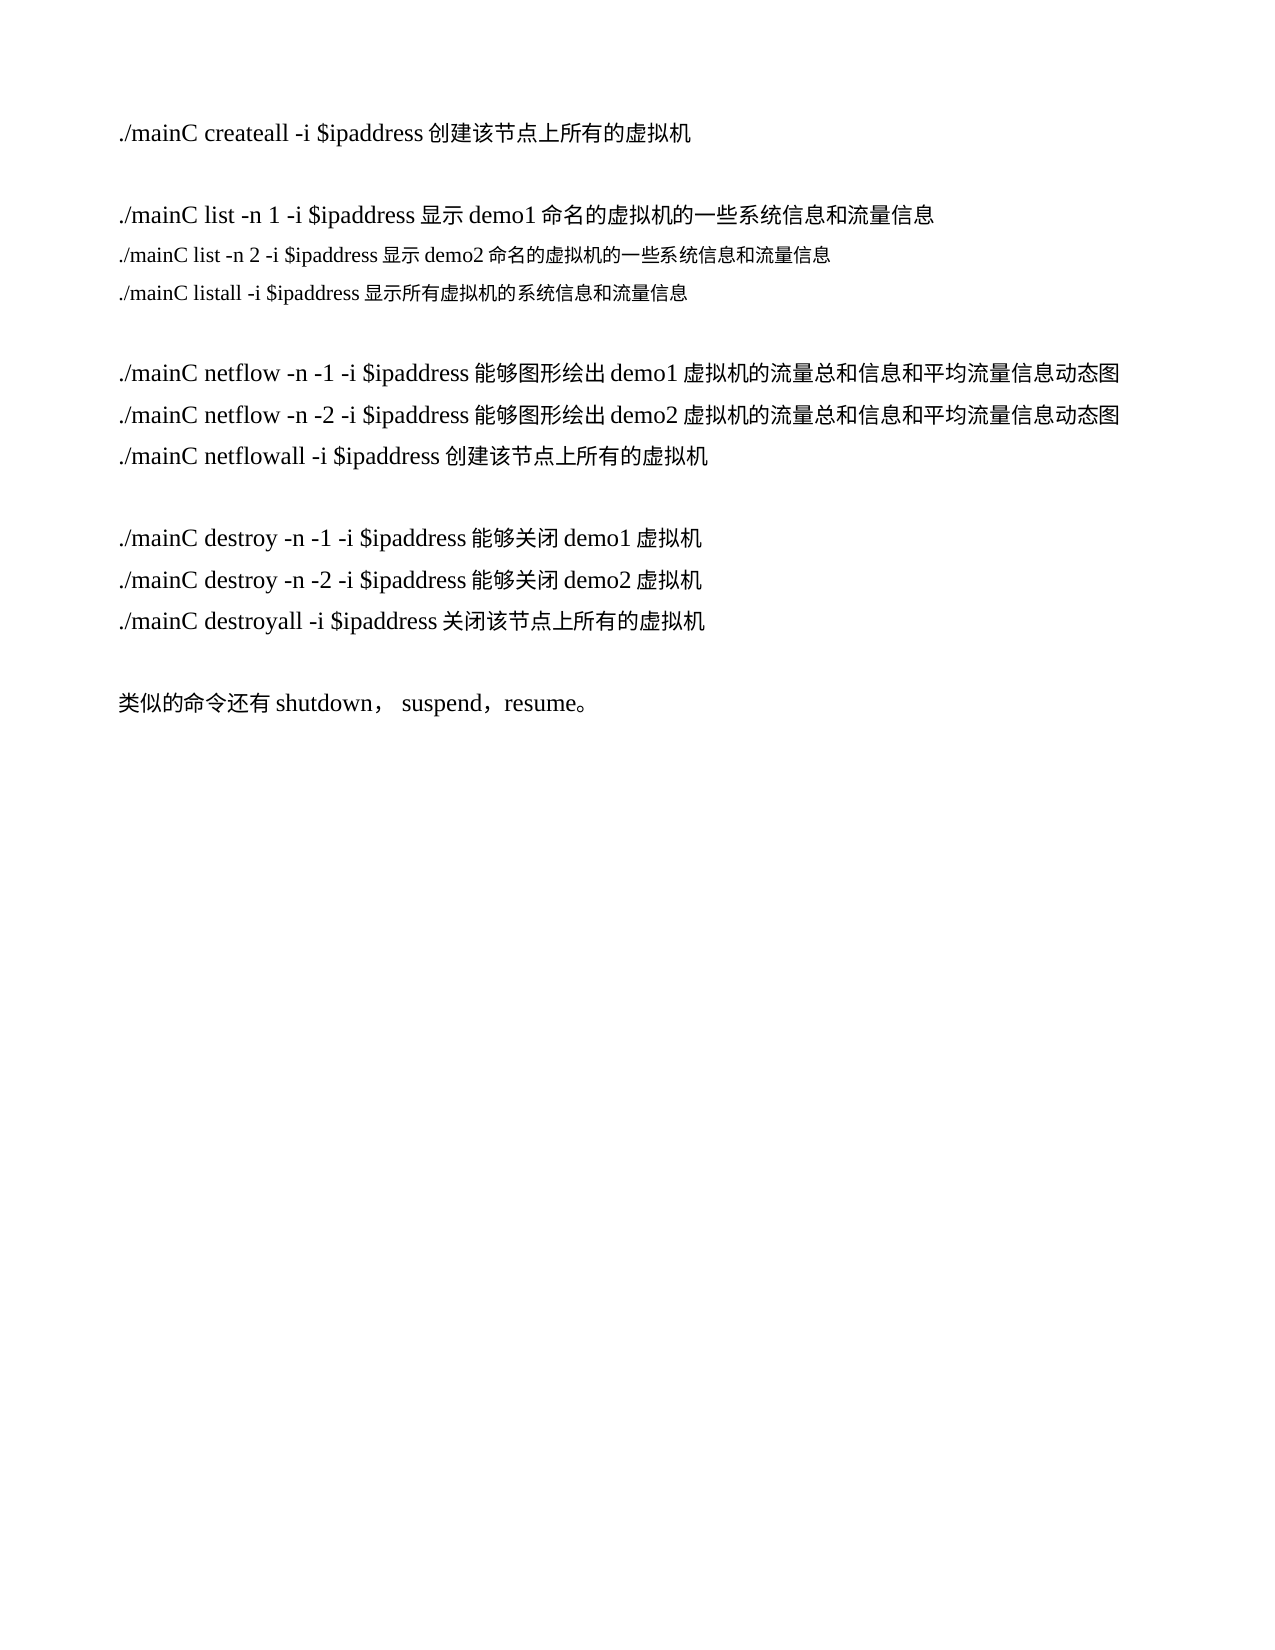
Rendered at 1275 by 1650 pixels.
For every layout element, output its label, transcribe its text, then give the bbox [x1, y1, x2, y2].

text ./mainC netflow -n -2 -i $ipaddress能够图形绘出demo2虚拟机的流量总和信息和平均流量信息动态图 [118, 400, 1157, 428]
text ./mainC list -n 1 -i $ipaddress显示demo1命名的虚拟机的一些系统信息和流量信息 [118, 201, 1157, 229]
text ./mainC netflowall -i $ipaddress创建该节点上所有的虚拟机 [118, 441, 1157, 470]
text ./mainC destroy -n -2 -i $ipaddress能够关闭demo2虚拟机 [118, 565, 1157, 593]
text ./mainC netflow -n -1 -i $ipaddress能够图形绘出demo1虚拟机的流量总和信息和平均流量信息动态图 [118, 358, 1157, 387]
text ./mainC createall -i $ipaddress创建该节点上所有的虚拟机 [118, 118, 1157, 147]
text ./mainC list -n 2 -i $ipaddress显示demo2命名的虚拟机的一些系统信息和流量信息 [118, 242, 1157, 267]
text 类似的命令还有shutdown， suspend，resume。 [118, 688, 1157, 717]
text ./mainC listall -i $ipaddress显示所有虚拟机的系统信息和流量信息 [118, 279, 1157, 305]
text ./mainC destroyall -i $ipaddress关闭该节点上所有的虚拟机 [118, 606, 1157, 635]
text ./mainC destroy -n -1 -i $ipaddress能够关闭demo1虚拟机 [118, 523, 1157, 552]
